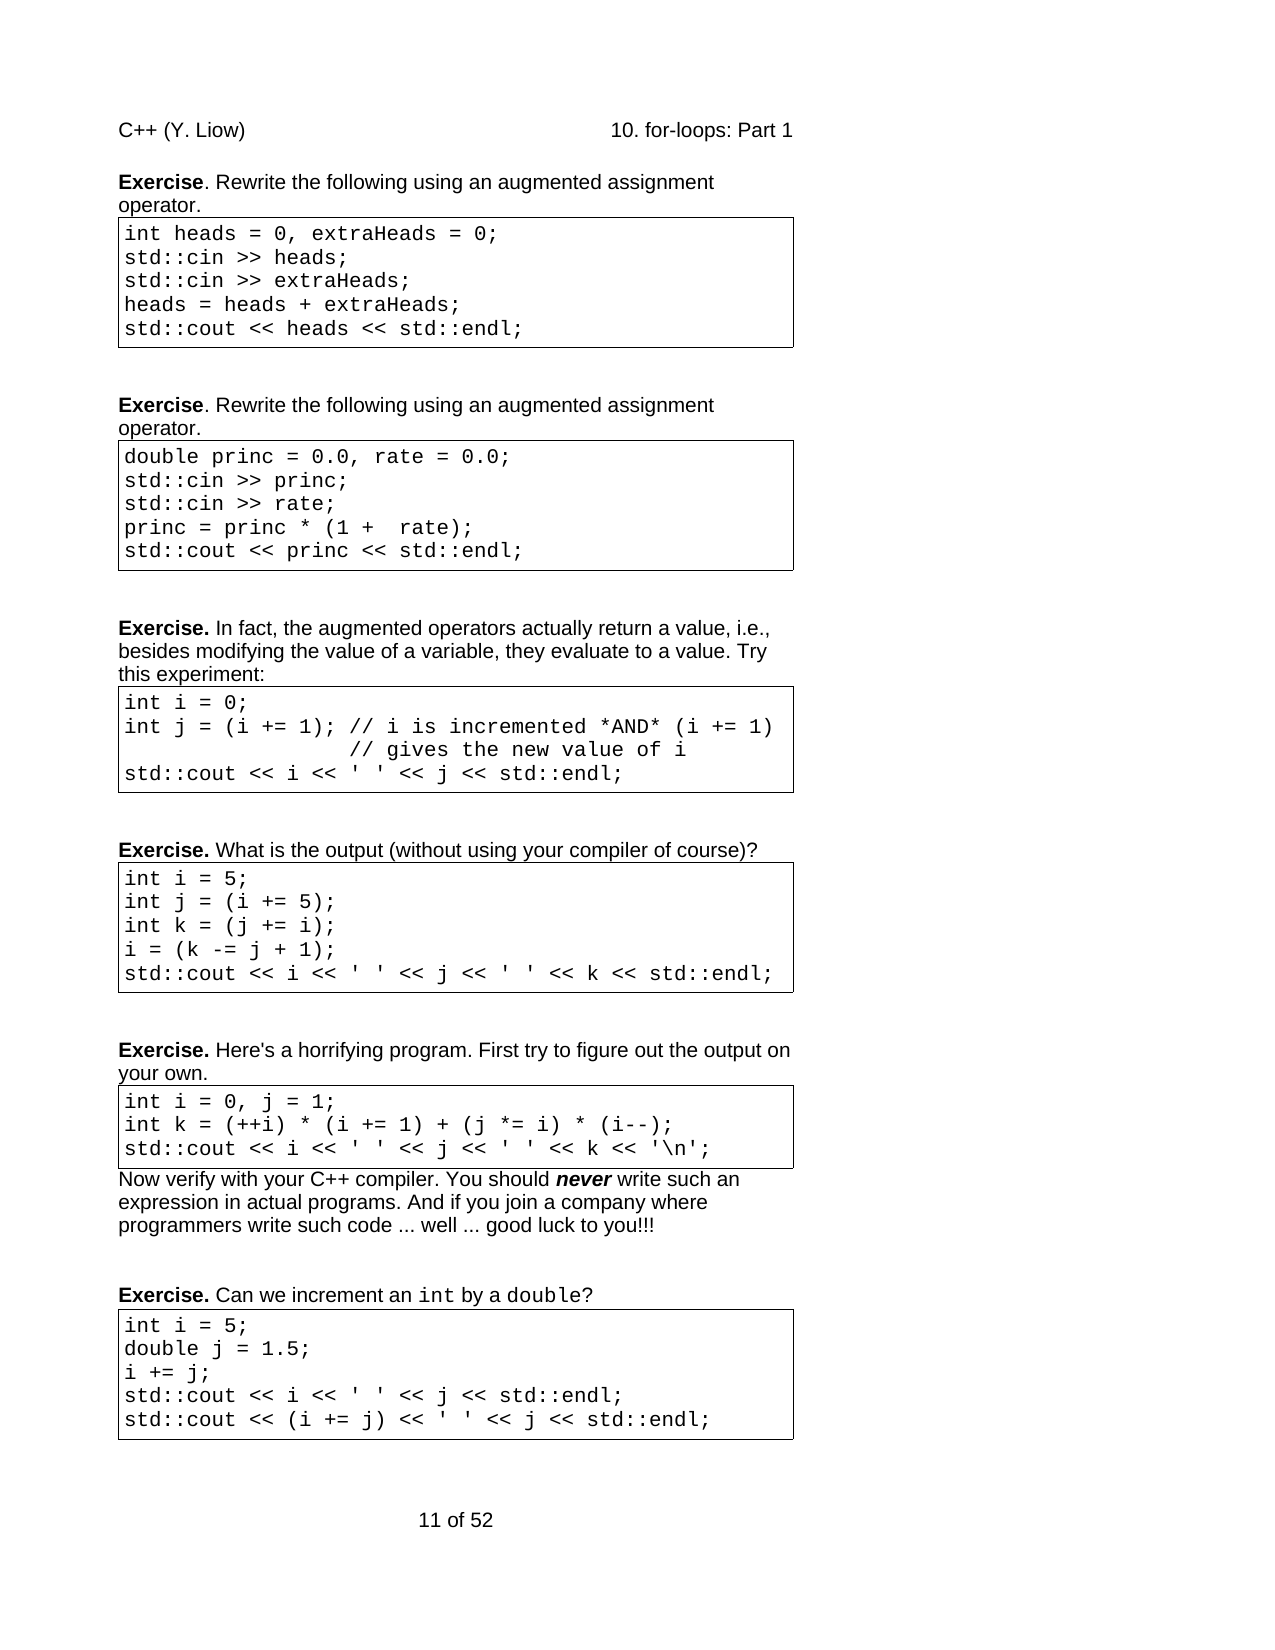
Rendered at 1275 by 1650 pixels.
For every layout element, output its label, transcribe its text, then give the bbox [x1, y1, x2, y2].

table_header int i = 5; double j = 1.5; i += j; std::cout << i << ' ' << j << std::endl; std::cout << (i += j) << ' ' << j << std::endl; [119, 1310, 793, 1438]
text Exercise. Rewrite the following using an augmented assignment operator. [118, 394, 793, 440]
table_header int i = 0; int j = (i += 1); // i is incremented *AND* (i += 1) // gives the new value of i std::cout << i << ' ' << j << std::endl; [119, 687, 793, 792]
text Exercise. In fact, the augmented operators actually return a value, i.e., besides modifying the value of a variable, they evaluate to a value. Try this experiment: [118, 616, 793, 686]
text Exercise. What is the output (without using your compiler of course)? [118, 839, 793, 862]
text Exercise. Can we increment an int by a double? [118, 1284, 793, 1309]
text Now verify with your C++ compiler. You should never write such an expression in actual programs. And if you join a company where programmers write such code ... well ... good luck to you!!! [118, 1169, 793, 1237]
table_header int i = 5; int j = (i += 5); int k = (j += i); i = (k -= j + 1); std::cout << i << ' ' << j << ' ' << k << std::endl; [119, 863, 793, 992]
table_header double princ = 0.0, rate = 0.0; std::cin >> princ; std::cin >> rate; princ = princ * (1 + rate); std::cout << princ << std::endl; [119, 441, 793, 570]
text Exercise. Rewrite the following using an augmented assignment operator. [118, 171, 793, 217]
table_header int i = 0, j = 1; int k = (++i) * (i += 1) + (j *= i) * (i--); std::cout << i << ' ' << j << ' ' << k << '\n'; [119, 1086, 793, 1167]
text Exercise. Here's a horrifying program. First try to figure out the output on your own. [118, 1038, 793, 1085]
table_header int heads = 0, extraHeads = 0; std::cin >> heads; std::cin >> extraHeads; heads = heads + extraHeads; std::cout << heads << std::endl; [119, 218, 793, 347]
